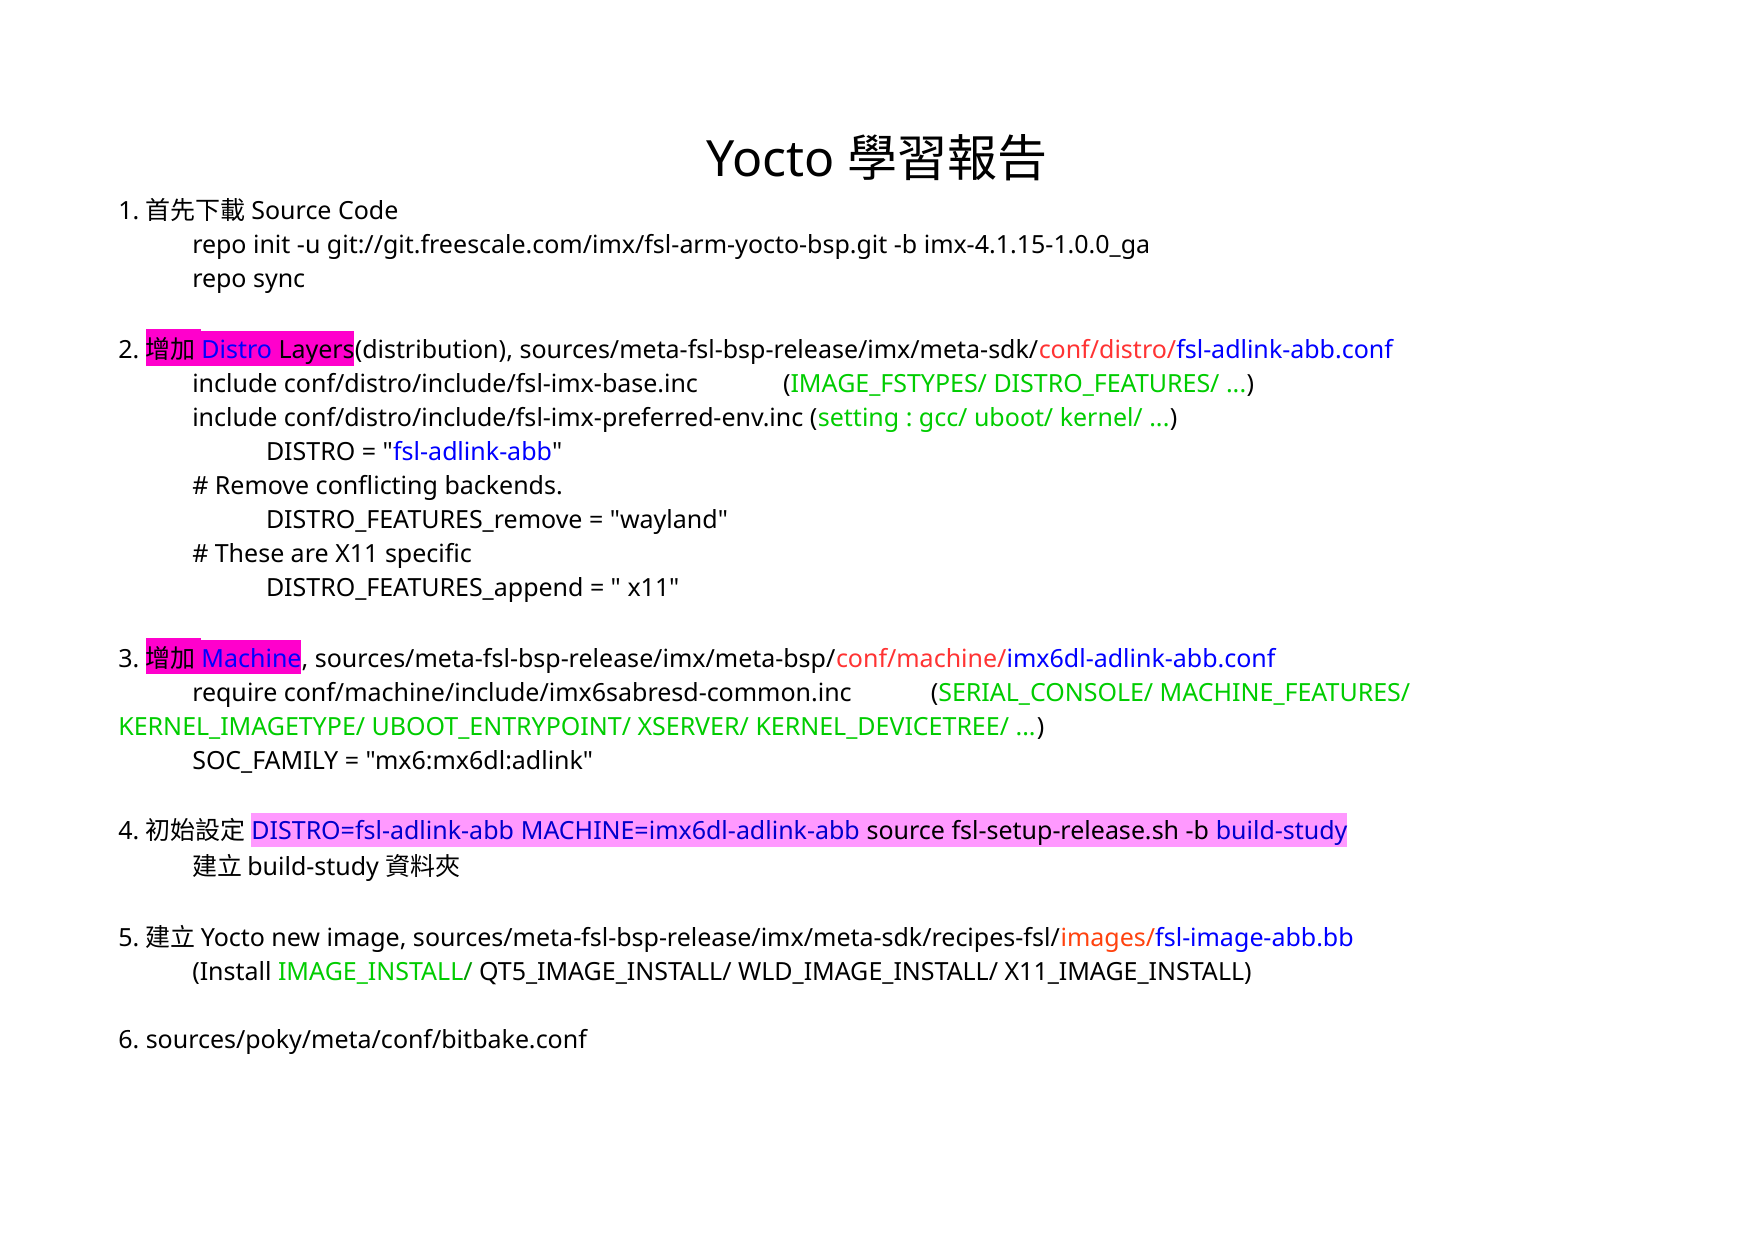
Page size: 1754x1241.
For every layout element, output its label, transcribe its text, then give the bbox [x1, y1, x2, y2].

text SOC_FAMILY = "mx6:mx6dl:adlink" [118, 742, 1636, 776]
text repo init -u git://git.freescale.com/imx/fsl-arm-yocto-bsp.git -b imx-4.1.15-1.0.0_ga [118, 227, 1636, 261]
text Yocto 學習報告 [118, 118, 1636, 191]
text include conf/distro/include/fsl-imx-preferred-env.inc (setting : gcc/ uboot/ kernel/ ...) [118, 399, 1636, 434]
text 2. 增加 Distro Layers(distribution), sources/meta-fsl-bsp-release/imx/meta-sdk/conf/distro/fsl-adlink-abb.conf [118, 329, 1636, 366]
text DISTRO = "fsl-adlink-abb" [118, 434, 1636, 468]
text # Remove conflicting backends. [118, 468, 1636, 502]
text (Install IMAGE_INSTALL/ QT5_IMAGE_INSTALL/ WLD_IMAGE_INSTALL/ X11_IMAGE_INSTALL) [118, 953, 1636, 987]
text 建立build-study 資料夾 [118, 847, 1636, 883]
text DISTRO_FEATURES_append = " x11" [118, 570, 1636, 604]
text 5. 建立Yocto new image, sources/meta-fsl-bsp-release/imx/meta-sdk/recipes-fsl/images/fsl-image-abb.bb [118, 917, 1636, 953]
text # These are X11 specific [118, 536, 1636, 570]
text repo sync [118, 261, 1636, 295]
text 1. 首先下載 Source Code [118, 191, 1636, 227]
text include conf/distro/include/fsl-imx-base.inc (IMAGE_FSTYPES/ DISTRO_FEATURES/ ...) [118, 366, 1636, 399]
text 3. 增加 Machine, sources/meta-fsl-bsp-release/imx/meta-bsp/conf/machine/imx6dl-adlink-abb.conf [118, 638, 1636, 674]
text 6. sources/poky/meta/conf/bitbake.conf [118, 1021, 1636, 1056]
text DISTRO_FEATURES_remove = "wayland" [118, 502, 1636, 536]
text require conf/machine/include/imx6sabresd-common.inc (SERIAL_CONSOLE/ MACHINE_FEATURES/ KERNEL_IMAGETYPE/ UBOOT_ENTRYPOINT/ XSERVER/ KERNEL_DEVICETREE/ ...) [118, 674, 1636, 742]
text 4. 初始設定 DISTRO=fsl-adlink-abb MACHINE=imx6dl-adlink-abb source fsl-setup-release.sh -b build-study [118, 811, 1636, 847]
